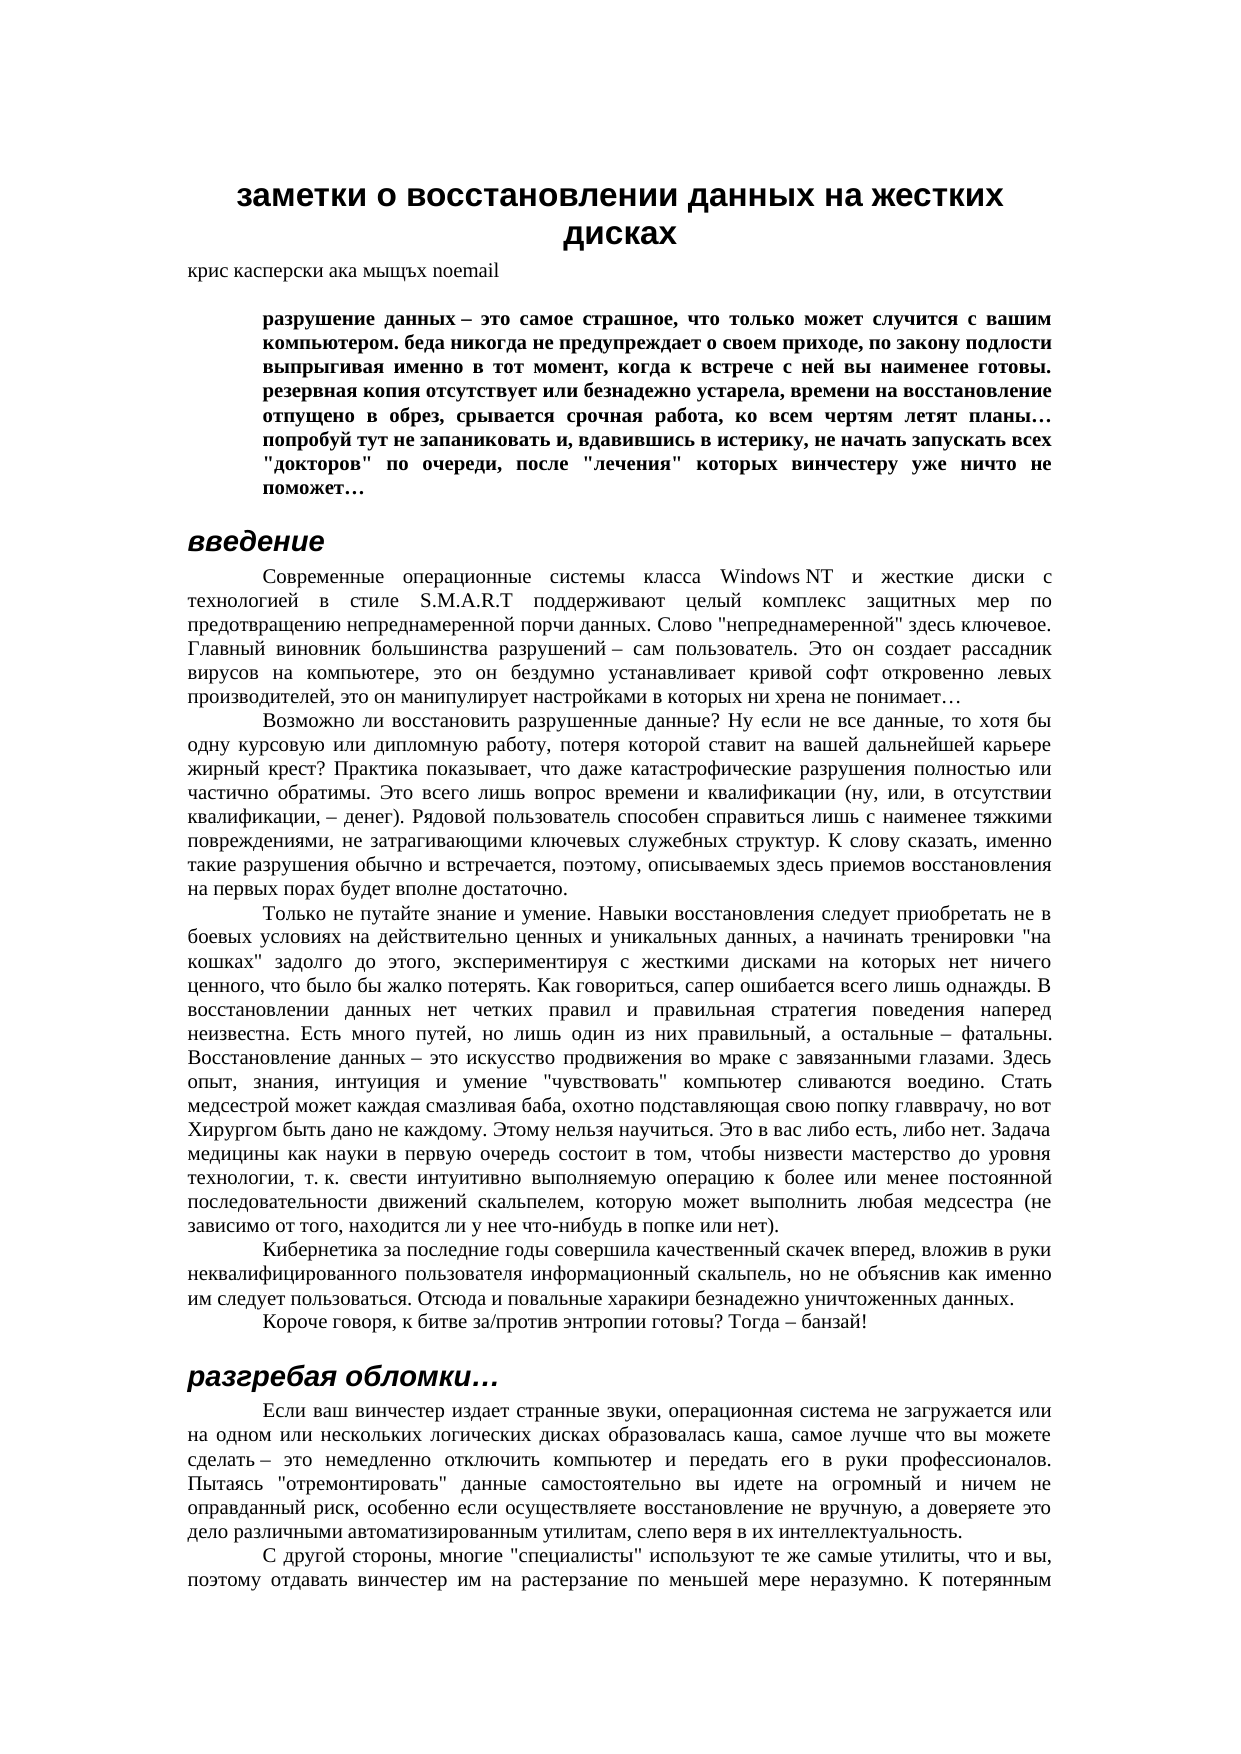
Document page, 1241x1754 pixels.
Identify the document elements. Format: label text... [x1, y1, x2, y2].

text С другой стороны, многие "специалисты" используют те же самые утилиты, что и вы, поэтому отдавать винчестер им на растерзание по меньшей мере неразумно. К потерянным [187, 1543, 1053, 1591]
subtitle разгребая обломки… [187, 1358, 1053, 1392]
text Возможно ли восстановить разрушенные данные? Ну если не все данные, то хотя бы одну курсовую или дипломную работу, потеря которой ставит на вашей дальнейшей карьере жирный крест? Практика показывает, что даже катастрофические разрушения полностью или частично обратимы. Это всего лишь вопрос времени и квалификации (ну, или, в отсутствии квалификации, – денег). Рядовой пользователь способен справиться лишь с наименее тяжкими повреждениями, не затрагивающими ключевых служебных структур. К слову сказать, именно такие разрушения обычно и встречается, поэтому, описываемых здесь приемов восстановления на первых порах будет вполне достаточно. [187, 708, 1053, 900]
text Короче говоря, к битве за/против энтропии готовы? Тогда – банзай! [187, 1309, 1053, 1333]
text Только не путайте знание и умение. Навыки восстановления следует приобретать не в боевых условиях на действительно ценных и уникальных данных, а начинать тренировки "на кошках" задолго до этого, экспериментируя с жесткими дисками на которых нет ничего ценного, что было бы жалко потерять. Как говориться, сапер ошибается всего лишь однажды. В восстановлении данных нет четких правил и правильная стратегия поведения наперед неизвестна. Есть много путей, но лишь один из них правильный, а остальные – фатальны. Восстановление данных – это искусство продвижения во мраке с завязанными глазами. Здесь опыт, знания, интуиция и умение "чувствовать" компьютер сливаются воедино. Стать медсестрой может каждая смазливая баба, охотно подставляющая свою попку главврачу, но вот Хирургом быть дано не каждому. Этому нельзя научиться. Это в вас либо есть, либо нет. Задача медицины как науки в первую очередь состоит в том, чтобы низвести мастерство до уровня технологии, т. к. свести интуитивно выполняемую операцию к более или менее постоянной последовательности движений скальпелем, которую может выполнить любая медсестра (не зависимо от того, находится ли у нее что-нибудь в попке или нет). [187, 900, 1053, 1237]
subtitle введение [187, 524, 1053, 557]
subtitle заметки о восстановлении данных на жестких дисках [187, 175, 1053, 252]
text Современные операционные системы класса Windows NT и жесткие диски с технологией в стиле S.M.A.R.T поддерживают целый комплекс защитных мер по предотвращению непреднамеренной порчи данных. Слово "непреднамеренной" здесь ключевое. Главный виновник большинства разрушений – сам пользователь. Это он создает рассадник вирусов на компьютере, это он бездумно устанавливает кривой софт откровенно левых производителей, это он манипулирует настройками в которых ни хрена не понимает… [187, 563, 1053, 708]
text Кибернетика за последние годы совершила качественный скачек вперед, вложив в руки неквалифицированного пользователя информационный скальпель, но не объяснив как именно им следует пользоваться. Отсюда и повальные харакири безнадежно уничтоженных данных. [187, 1237, 1053, 1309]
text Если ваш винчестер издает странные звуки, операционная система не загружается или на одном или нескольких логических дисках образовалась каша, самое лучше что вы можете сделать – это немедленно отключить компьютер и передать его в руки профессионалов. Пытаясь "отремонтировать" данные самостоятельно вы идете на огромный и ничем не оправданный риск, особенно если осуществляете восстановление не вручную, а доверяете это дело различными автоматизированным утилитам, слепо веря в их интеллектуальность. [187, 1398, 1053, 1543]
text крис касперски ака мыщъх noemail [187, 258, 1053, 282]
text разрушение данных – это самое страшное, что только может случится с вашим компьютером. беда никогда не предупреждает о своем приходе, по закону подлости выпрыгивая именно в тот момент, когда к встрече с ней вы наименее готовы. резервная копия отсутствует или безнадежно устарела, времени на восстановление отпущено в обрез, срывается срочная работа, ко всем чертям летят планы… попробуй тут не запаниковать и, вдавившись в истерику, не начать запускать всех "докторов" по очереди, после "лечения" которых винчестеру уже ничто не поможет… [262, 306, 1053, 499]
